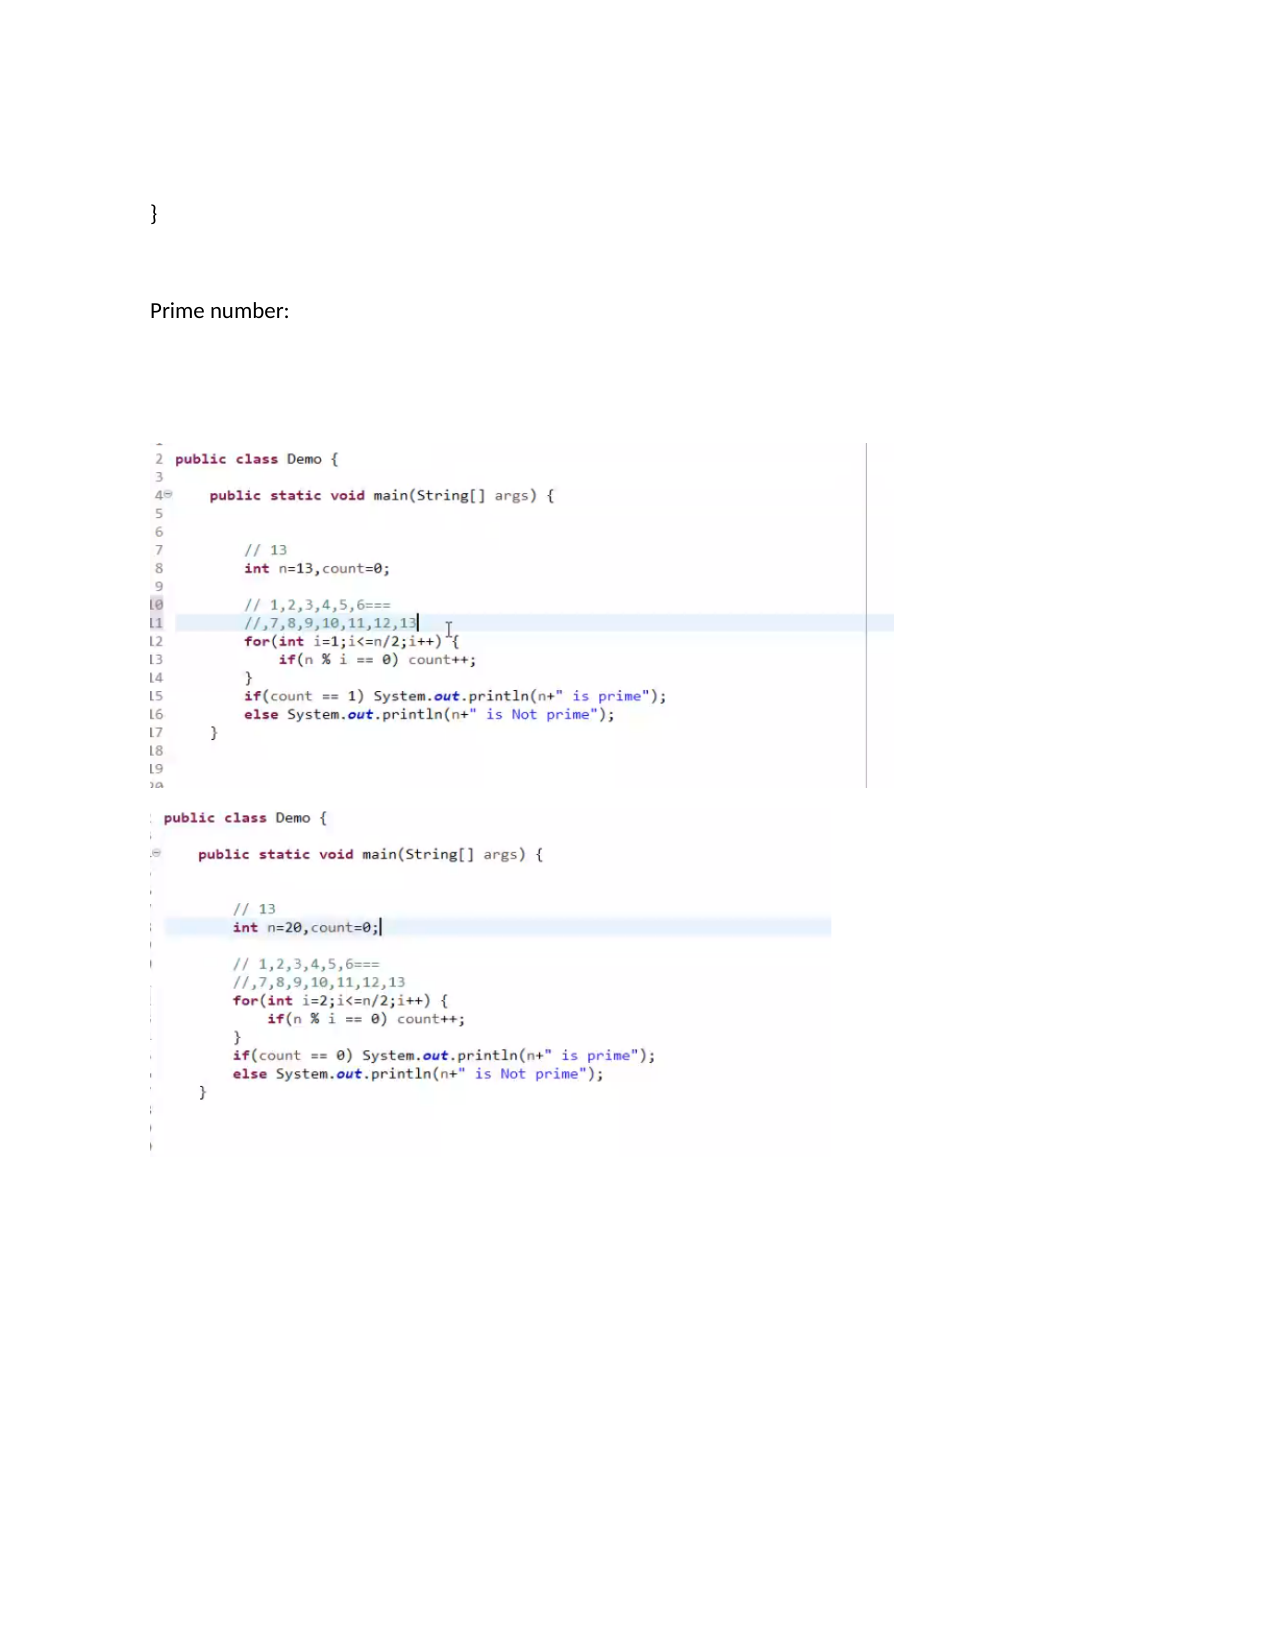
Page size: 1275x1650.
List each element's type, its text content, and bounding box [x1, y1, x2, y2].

text }​​​​​ [150, 199, 1125, 227]
text Prime number: [150, 297, 1125, 324]
